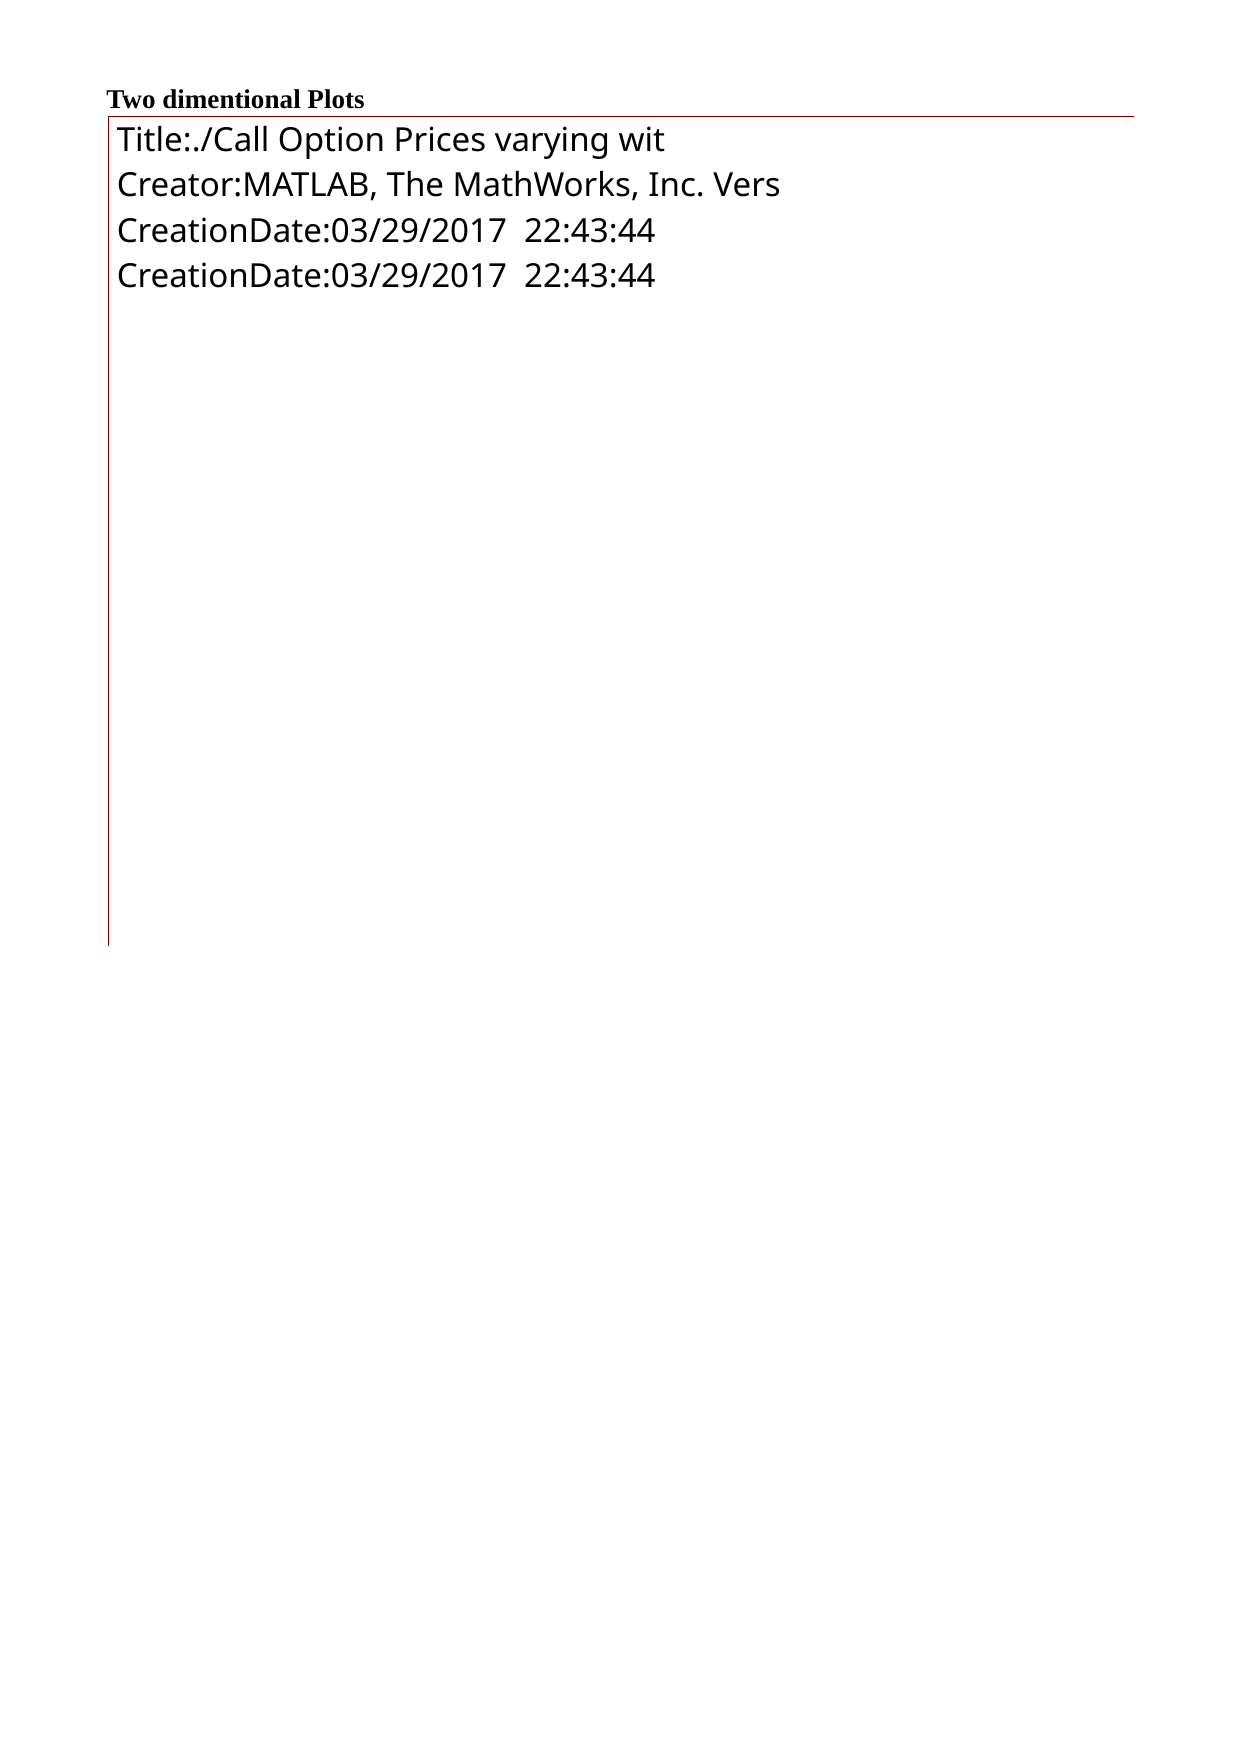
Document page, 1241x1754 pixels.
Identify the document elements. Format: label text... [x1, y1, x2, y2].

text Two dimentional Plots [106, 83, 1134, 114]
